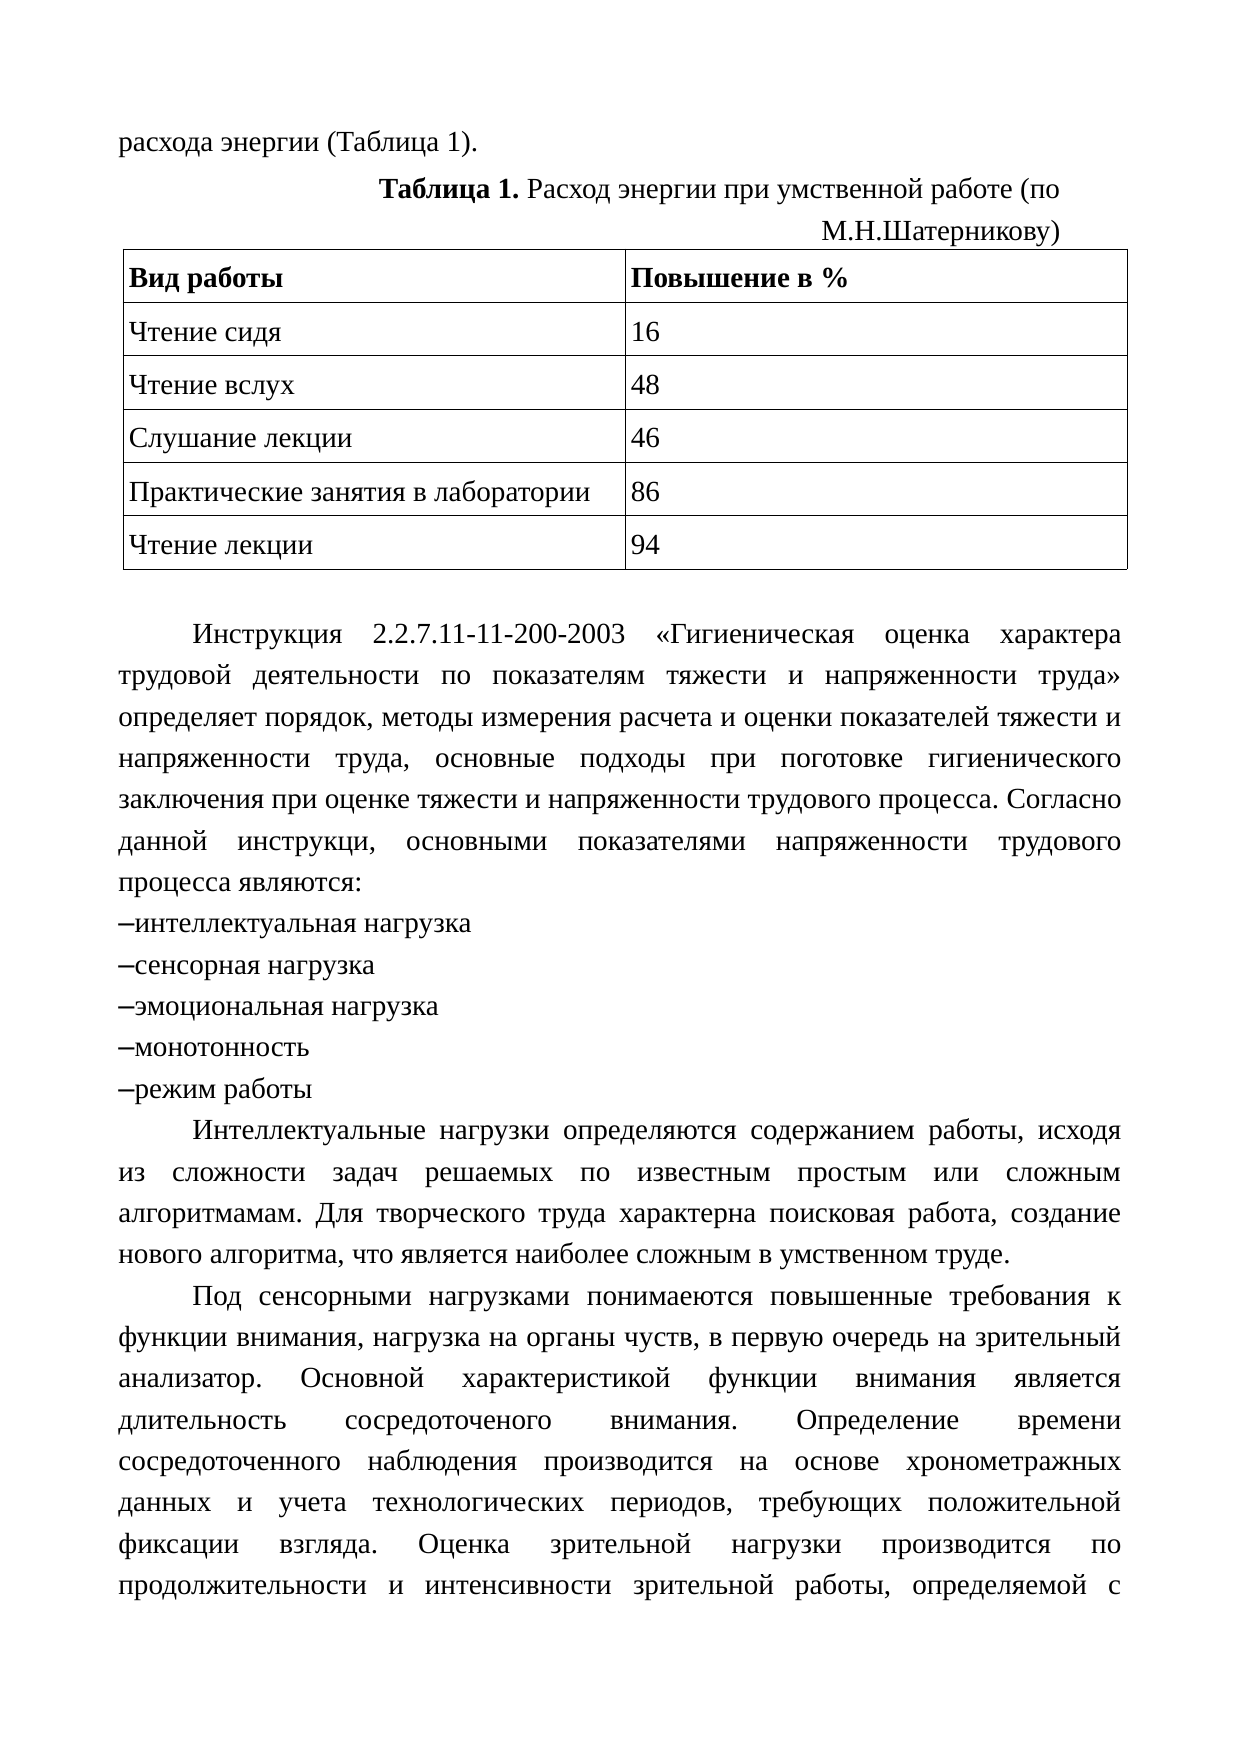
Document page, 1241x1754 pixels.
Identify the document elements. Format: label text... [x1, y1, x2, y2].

table_cell Чтение сидя [124, 303, 625, 355]
list сенсорная нагрузка [118, 941, 1122, 982]
text Таблица 1. Расход энергии при умственной работе (по М.Н.Шатерникову) [118, 166, 1060, 248]
list эмоциональная нагрузка [118, 982, 1122, 1024]
table_cell 86 [626, 463, 1127, 515]
table_cell 48 [626, 356, 1127, 408]
table_cell 94 [626, 516, 1127, 568]
list режим работы [118, 1065, 1122, 1107]
text Интеллектуальные нагрузки определяются содержанием работы, исходя из сложности задач решаемых по известным простым или сложным алгоритмамам. Для творческого труда характерна поисковая работа, создание нового алгоритма, что является наиболее сложным в умственном труде. [118, 1107, 1122, 1272]
table_header Повышение в % [626, 250, 1127, 302]
list интеллектуальная нагрузка [118, 900, 1122, 941]
table_cell 46 [626, 410, 1127, 462]
text Под сенсорными нагрузками понимаеются повышенные требования к функции внимания, нагрузка на органы чуств, в первую очередь на зрительный анализатор. Основной характеристикой функции внимания является длительность сосредоточеного внимания. Определение времени сосредоточенного наблюдения производится на основе хронометражных данных и учета технологических периодов, требующих положительной фиксации взгляда. Оценка зрительной нагрузки производится по продолжительности и интенсивности зрительной работы, определяемой с [118, 1272, 1122, 1603]
table_header Вид работы [124, 250, 625, 302]
table_cell Чтение лекции [124, 516, 625, 568]
text расхода энергии (Таблица 1). [118, 118, 1122, 159]
table_cell Практические занятия в лаборатории [124, 463, 625, 515]
table_cell Слушание лекции [124, 410, 625, 462]
text Инструкция 2.2.7.11-11-200-2003 «Гигиеническая оценка характера трудовой деятельности по показателям тяжести и напряженности труда» определяет порядок, методы измерения расчета и оценки показателей тяжести и напряженности труда, основные подходы при поготовке гигиенического заключения при оценке тяжести и напряженности трудового процесса. Согласно данной инструкци, основными показателями напряженности трудового процесса являются: [118, 610, 1122, 900]
table_cell 16 [626, 303, 1127, 355]
list монотонность [118, 1024, 1122, 1065]
table_cell Чтение вслух [124, 356, 625, 408]
